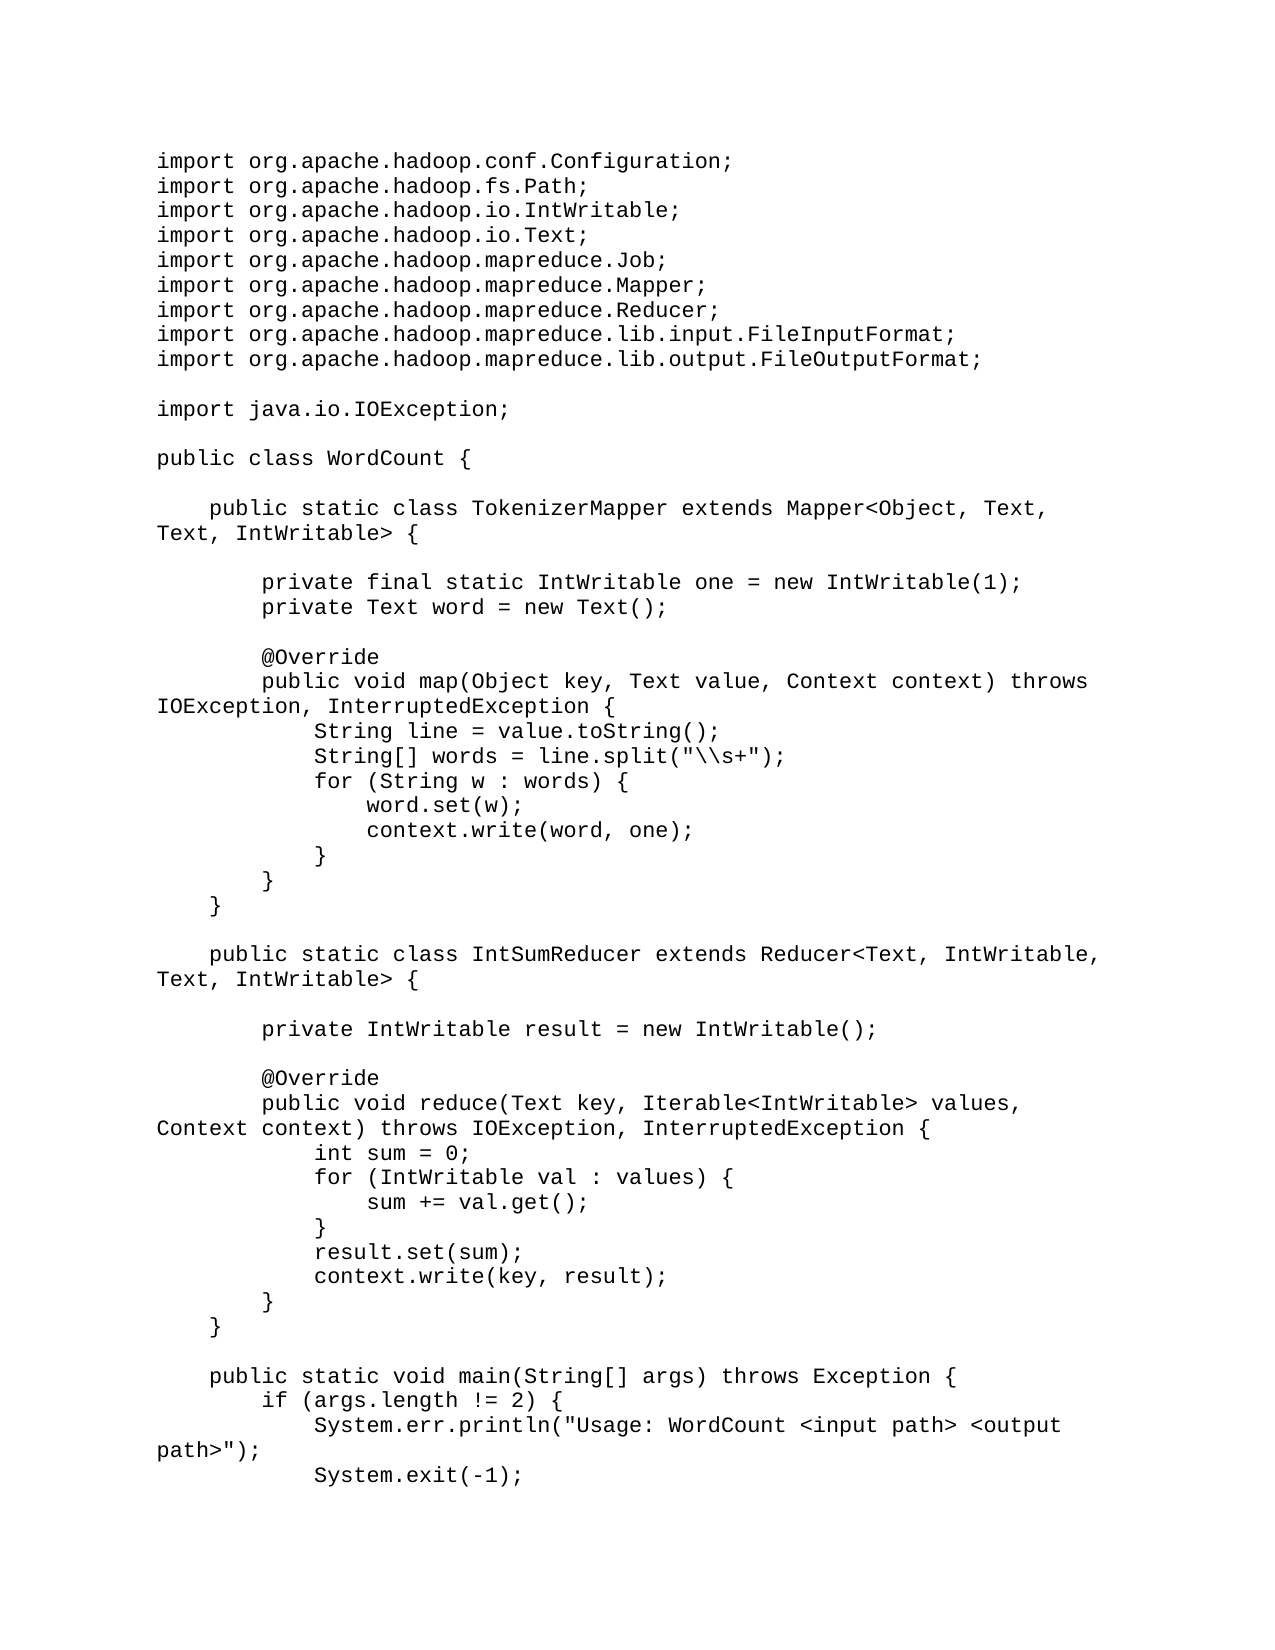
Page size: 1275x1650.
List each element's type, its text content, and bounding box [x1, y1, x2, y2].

text import org.apache.hadoop.conf.Configuration; [156, 150, 1118, 175]
text String line = value.toString(); [156, 720, 1118, 745]
text @Override [156, 646, 1118, 671]
text private Text word = new Text(); [156, 596, 1118, 621]
text private final static IntWritable one = new IntWritable(1); [156, 571, 1118, 596]
text import org.apache.hadoop.io.IntWritable; [156, 199, 1118, 224]
text public class WordCount { [156, 447, 1118, 472]
text @Override [156, 1067, 1118, 1092]
text import org.apache.hadoop.mapreduce.lib.output.FileOutputFormat; [156, 348, 1118, 373]
text import org.apache.hadoop.fs.Path; [156, 175, 1118, 199]
text } [156, 869, 1118, 894]
text public static void main(String[] args) throws Exception { [156, 1365, 1118, 1389]
text } [156, 844, 1118, 869]
text System.exit(-1); [156, 1464, 1118, 1489]
text } [156, 1216, 1118, 1241]
text import org.apache.hadoop.mapreduce.Mapper; [156, 274, 1118, 299]
text private IntWritable result = new IntWritable(); [156, 1018, 1118, 1042]
text } [156, 894, 1118, 918]
text } [156, 1315, 1118, 1340]
text int sum = 0; [156, 1142, 1118, 1166]
text result.set(sum); [156, 1241, 1118, 1266]
text context.write(word, one); [156, 819, 1118, 844]
text } [156, 1290, 1118, 1315]
text sum += val.get(); [156, 1191, 1118, 1216]
text public void map(Object key, Text value, Context context) throws IOException, InterruptedException { [156, 671, 1118, 720]
text import org.apache.hadoop.io.Text; [156, 224, 1118, 249]
text import java.io.IOException; [156, 398, 1118, 423]
text if (args.length != 2) { [156, 1389, 1118, 1414]
text String[] words = line.split("\\s+"); [156, 745, 1118, 770]
text import org.apache.hadoop.mapreduce.Reducer; [156, 299, 1118, 323]
text for (String w : words) { [156, 770, 1118, 794]
text System.err.println("Usage: WordCount <input path> <output path>"); [156, 1414, 1118, 1464]
text import org.apache.hadoop.mapreduce.lib.input.FileInputFormat; [156, 323, 1118, 348]
text public static class IntSumReducer extends Reducer<Text, IntWritable, Text, IntWritable> { [156, 943, 1118, 993]
text public static class TokenizerMapper extends Mapper<Object, Text, Text, IntWritable> { [156, 497, 1118, 547]
text import org.apache.hadoop.mapreduce.Job; [156, 249, 1118, 274]
text word.set(w); [156, 794, 1118, 819]
text context.write(key, result); [156, 1266, 1118, 1290]
text for (IntWritable val : values) { [156, 1166, 1118, 1191]
text public void reduce(Text key, Iterable<IntWritable> values, Context context) throws IOException, InterruptedException { [156, 1092, 1118, 1142]
